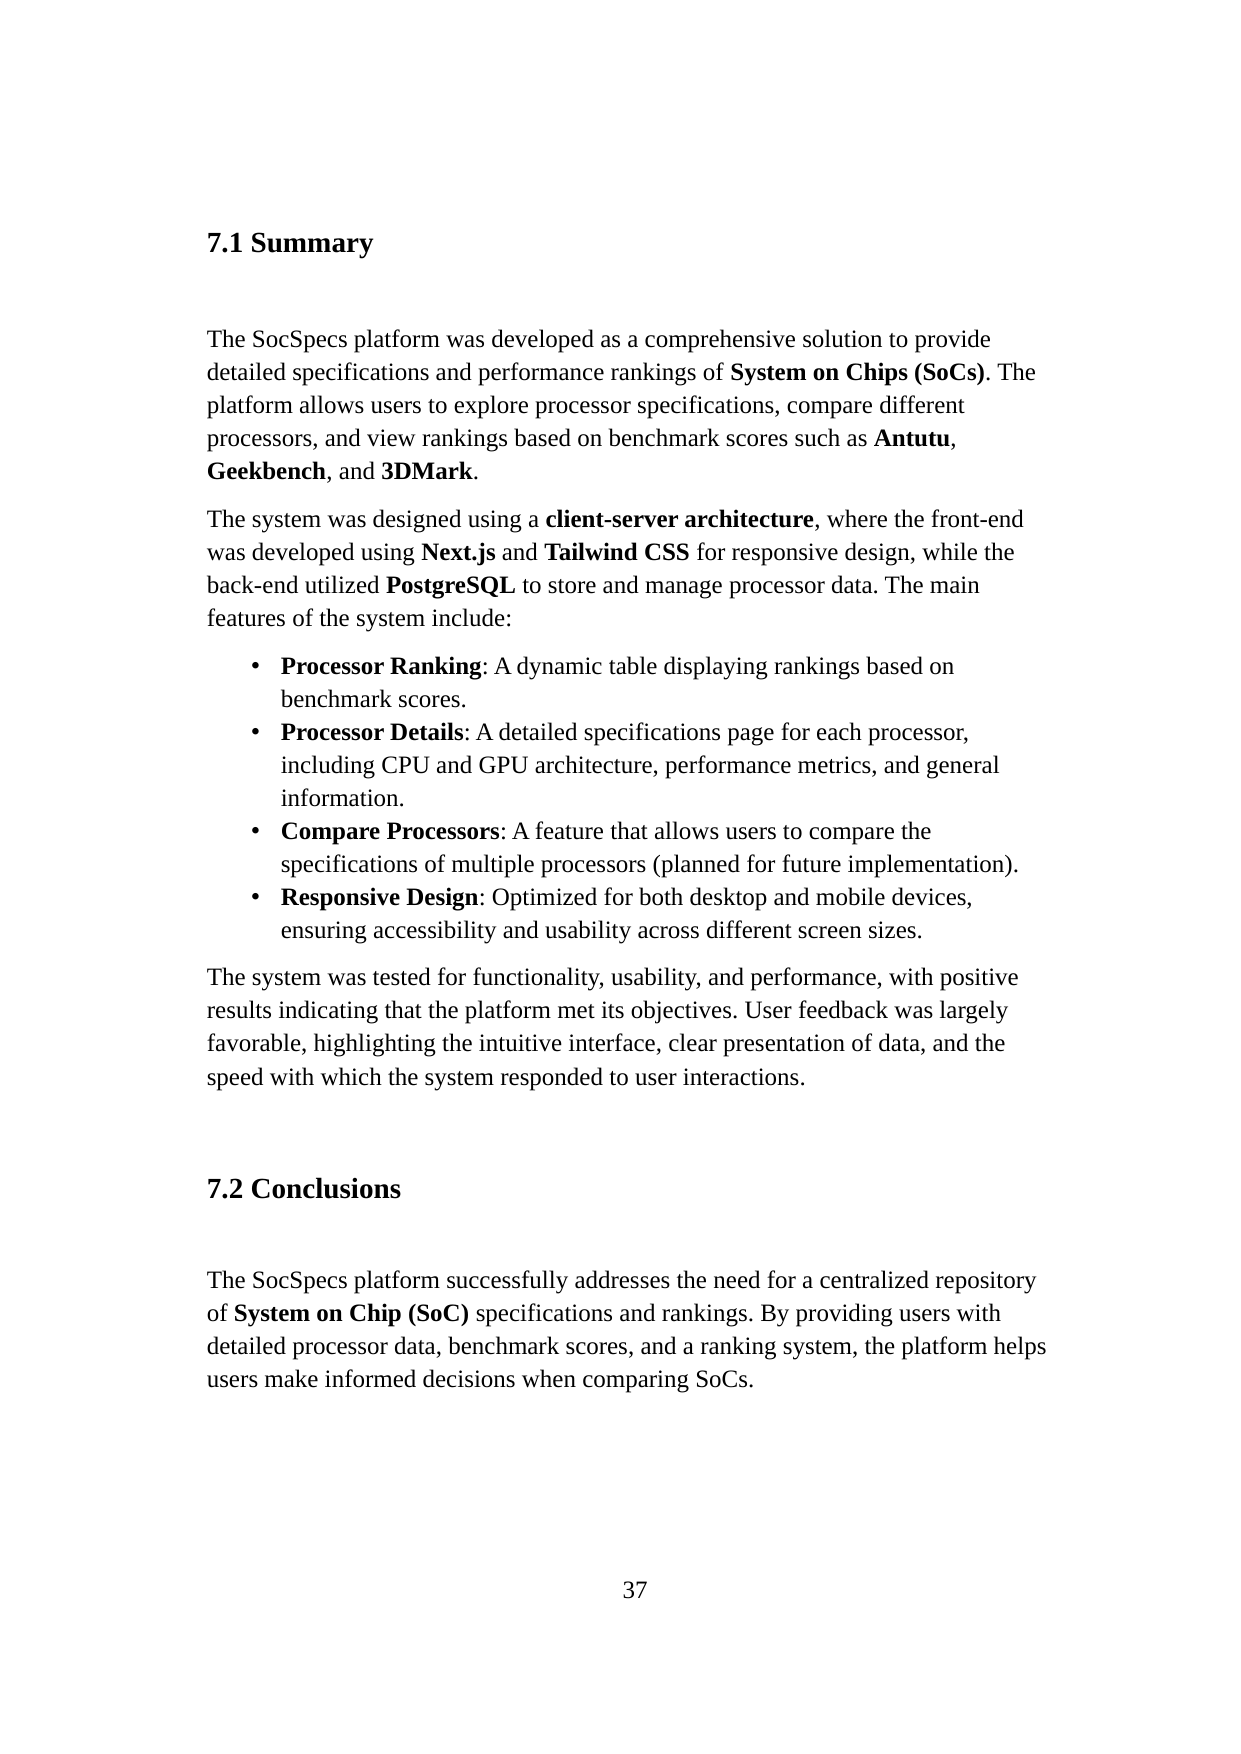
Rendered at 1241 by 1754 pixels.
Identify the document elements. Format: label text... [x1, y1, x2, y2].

text The SocSpecs platform successfully addresses the need for a centralized repository of System on Chip (SoC) specifications and rankings. By providing users with detailed processor data, benchmark scores, and a ranking system, the platform helps users make informed decisions when comparing SoCs. [207, 1265, 1063, 1393]
subtitle 7.2 Conclusions [207, 1171, 1063, 1205]
text The SocSpecs platform was developed as a comprehensive solution to provide detailed specifications and performance rankings of System on Chips (SoCs). The platform allows users to explore processor specifications, compare different processors, and view rankings based on benchmark scores such as Antutu, Geekbench, and 3DMark. [207, 324, 1063, 485]
list Responsive Design: Optimized for both desktop and mobile devices, ensuring accessibility and usability across different screen sizes. [251, 882, 1063, 944]
list Compare Processors: A feature that allows users to compare the specifications of multiple processors (planned for future implementation). [251, 816, 1063, 878]
text The system was designed using a client-server architecture, where the front-end was developed using Next.js and Tailwind CSS for responsive design, while the back-end utilized PostgreSQL to store and manage processor data. The main features of the system include: [207, 504, 1063, 632]
text The system was tested for functionality, usability, and performance, with positive results indicating that the platform met its objectives. User feedback was largely favorable, highlighting the intuitive interface, clear presentation of data, and the speed with which the system responded to user interactions. [207, 962, 1063, 1090]
subtitle 7.1 Summary [207, 225, 1063, 259]
list Processor Details: A detailed specifications page for each processor, including CPU and GPU architecture, performance metrics, and general information. [251, 717, 1063, 812]
list Processor Ranking: A dynamic table displaying rankings based on benchmark scores. [251, 651, 1063, 712]
